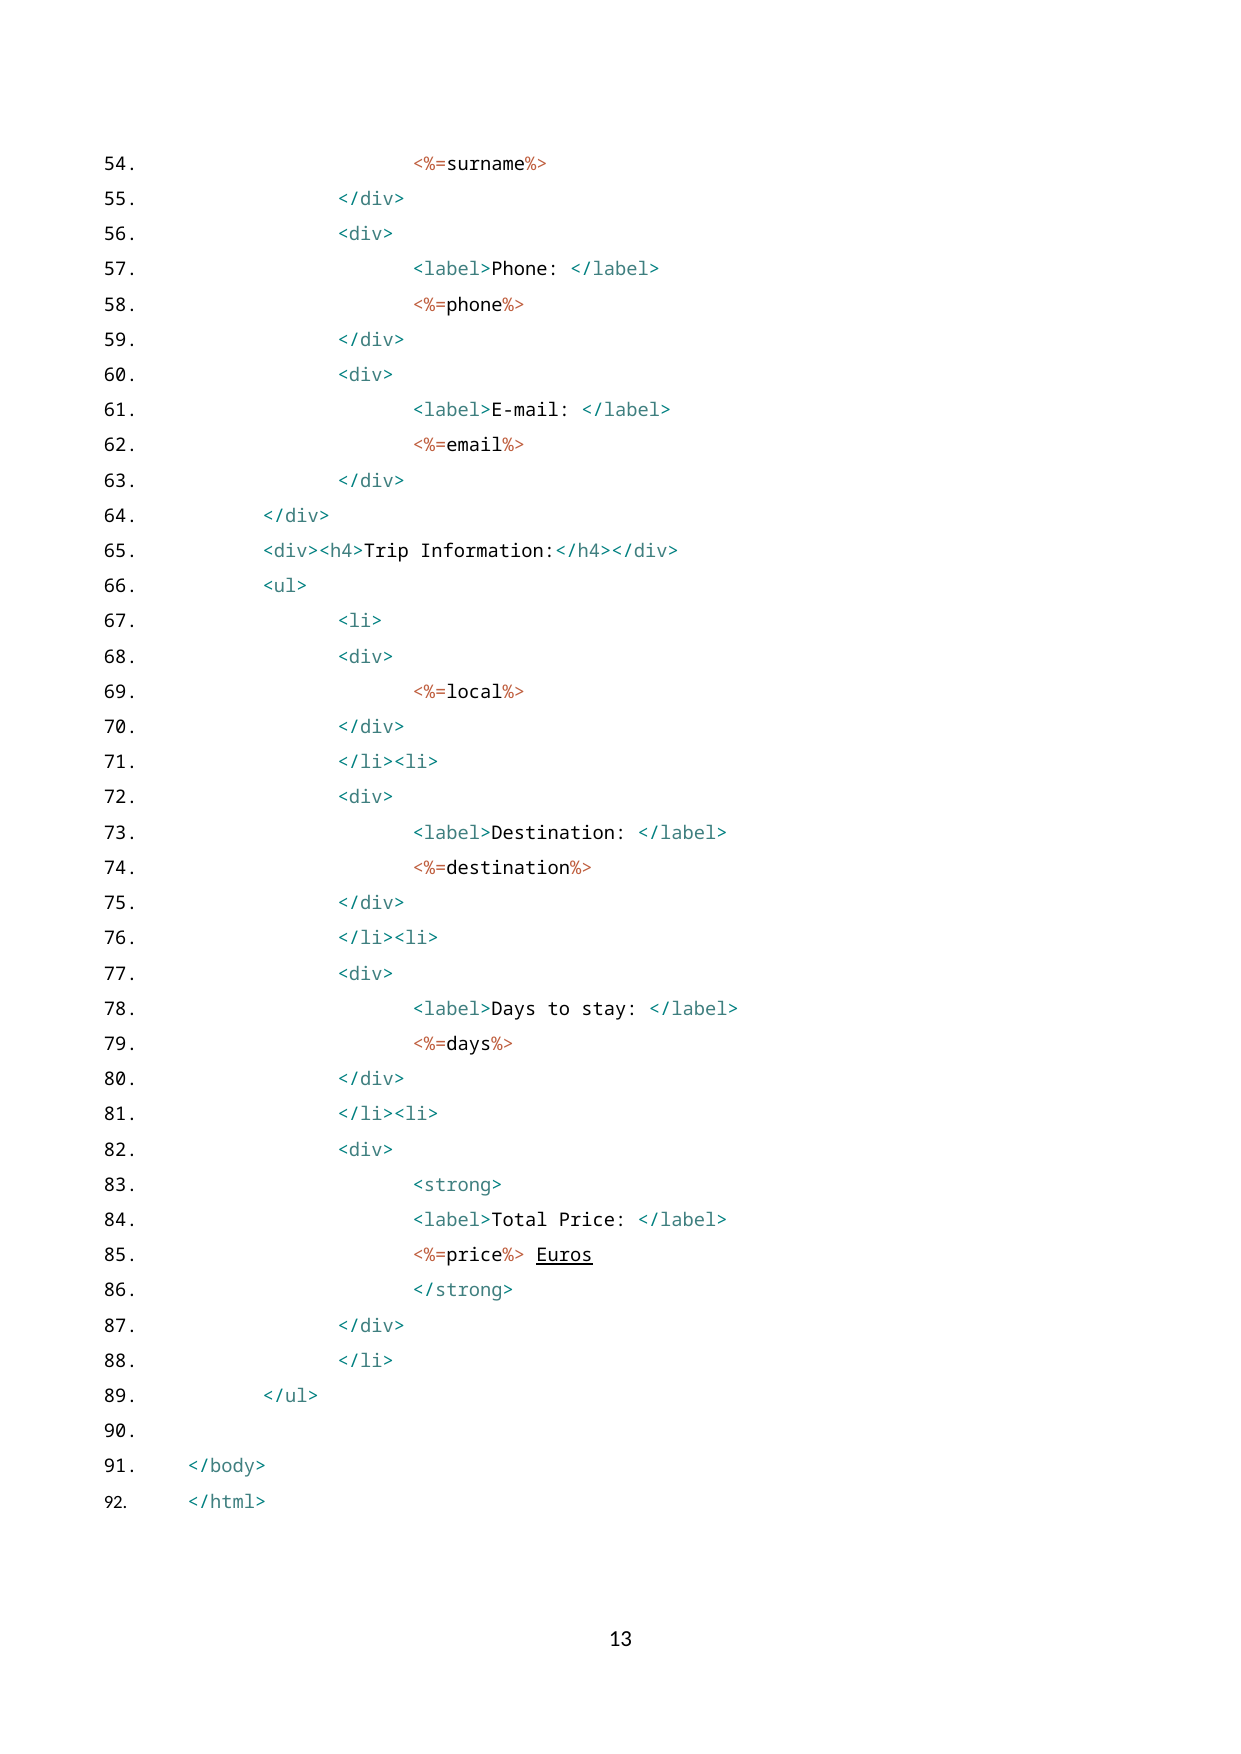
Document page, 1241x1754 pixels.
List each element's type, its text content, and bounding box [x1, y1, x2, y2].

list <%=phone%> [103, 291, 1053, 316]
list <li> [103, 608, 1053, 633]
list <label>Days to stay: </label> [103, 995, 1053, 1021]
list <%=local%> [103, 678, 1053, 704]
list </div> [103, 502, 1053, 528]
list <ul> [103, 572, 1053, 598]
list <div> [103, 220, 1053, 246]
list </div> [103, 1312, 1053, 1337]
list <label>Total Price: </label> [103, 1206, 1053, 1232]
list <div> [103, 1136, 1053, 1161]
list </li> [103, 1347, 1053, 1373]
list <%=surname%> [103, 150, 1053, 176]
list </li><li> [103, 924, 1053, 950]
list <%=price%> Euros [103, 1241, 1053, 1267]
list <label>Phone: </label> [103, 256, 1053, 281]
list <label>E-mail: </label> [103, 396, 1053, 422]
list </div> [103, 713, 1053, 739]
list <div><h4>Trip Information:</h4></div> [103, 537, 1053, 563]
list <strong> [103, 1171, 1053, 1197]
list </div> [103, 326, 1053, 352]
list <div> [103, 361, 1053, 387]
list <div> [103, 960, 1053, 985]
list </html> [103, 1488, 1053, 1513]
list <%=destination%> [103, 854, 1053, 880]
list </div> [103, 467, 1053, 492]
list <%=days%> [103, 1030, 1053, 1056]
list </strong> [103, 1277, 1053, 1302]
list </li><li> [103, 748, 1053, 774]
list <div> [103, 784, 1053, 809]
list </div> [103, 1065, 1053, 1091]
list </div> [103, 185, 1053, 211]
list <div> [103, 643, 1053, 668]
list </ul> [103, 1382, 1053, 1408]
list </div> [103, 889, 1053, 915]
list </body> [103, 1453, 1053, 1478]
list </li><li> [103, 1101, 1053, 1126]
list <label>Destination: </label> [103, 819, 1053, 844]
list <%=email%> [103, 432, 1053, 457]
